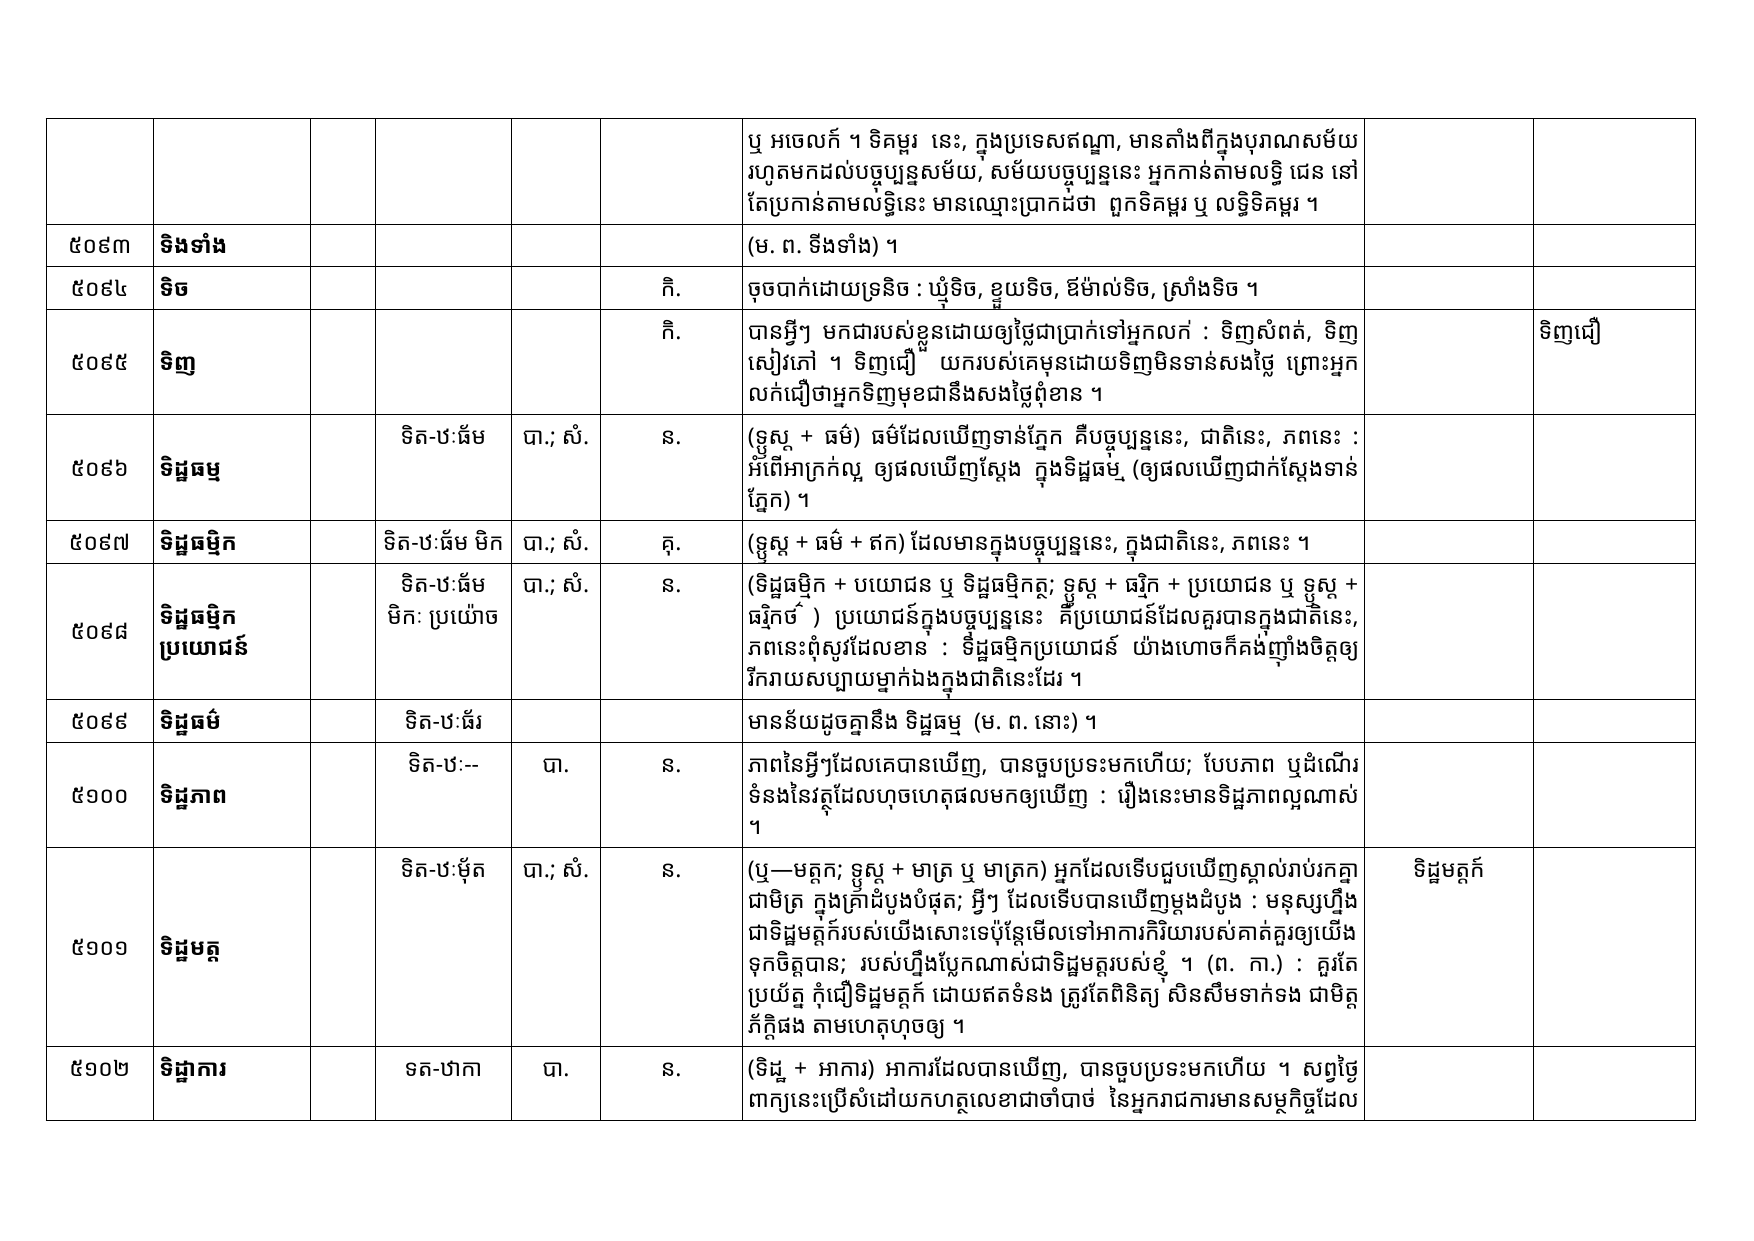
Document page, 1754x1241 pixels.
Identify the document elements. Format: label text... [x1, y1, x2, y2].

table_cell ទិដ្ឋ​ភាព [154, 743, 310, 847]
table_cell ទិត-ឋៈធ័ម មិកៈ ប្រយ៉ោច [376, 564, 511, 699]
table_cell (ឬ—មត្តក; ទ្ឫស្ដ + មាត្រ ឬ មាត្រក) អ្នក​ដែល​ទើប​ជួប​ឃើញ​ស្គាល់​រាប់​រក​គ្នា​ជា​មិត្រ ក្នុង​គ្រា​ដំបូង​បំផុត; អ្វី​ៗ ដែល​ទើប​បាន​ឃើញ​ម្ដង​ដំបូង : មនុស្ស​ហ្នឹង​ជា​ទិដ្ឋមត្តក៍​របស់​យើង​សោះ​ទេ​ប៉ុន្តែ​មើល​ទៅ​អាការ​កិរិយា​របស់​គាត់​គួរ​ឲ្យ​យើង​ទុក​ចិត្ត​បាន; របស់​ហ្នឹង​ប្លែក​ណាស់​ជា​ទិដ្ឋមត្ត​របស់​ខ្ញុំ ។ (ព. កា.) : គួរ​តែ​ប្រយ័ត្ន កុំ​ជឿ​ទិដ្ឋមត្តក៍ ដោយ​ឥត​ទំនង ត្រូវ​តែ​ពិនិត្យ សិន​សឹម​ទាក់ទង ជា​មិត្ត​ភ័ក្តិ​ផង តាម​ហេតុ​ហុច​ឲ្យ ។ [743, 848, 1364, 1046]
table_cell ន. [601, 1047, 742, 1120]
table_cell [1534, 415, 1695, 520]
table_cell [376, 225, 511, 266]
table_cell [311, 415, 375, 520]
table_cell ទិត-ឋៈមុ័ត [376, 848, 511, 1046]
table_cell បា.; សំ. [512, 415, 600, 520]
table_cell ភាព​នៃ​អ្វី​ៗ​ដែល​គេ​បាន​ឃើញ, បាន​ចួប​ប្រទះ​មក​ហើយ; បែប​ភាព ឬ​ដំណើរ​ទំនង​នៃ​វត្ថុ​ដែល​ហុច​ហេតុ​ផល​មក​ឲ្យ​ឃើញ : រឿង​នេះ​មាន​ទិដ្ឋភាព​ល្អ​ណាស់ ។ [743, 743, 1364, 847]
table_cell [1534, 700, 1695, 742]
table_cell ៥០៩៩ [47, 700, 153, 742]
table_cell [1534, 521, 1695, 562]
table_cell [311, 267, 375, 309]
table_cell កិ. [601, 267, 742, 309]
table_cell បា.; សំ. [512, 564, 600, 699]
table_cell [311, 700, 375, 742]
table_cell ន. [601, 415, 742, 520]
table_cell [1365, 700, 1533, 742]
table_cell [1534, 119, 1695, 223]
table_cell [512, 225, 600, 266]
table_cell [1365, 1047, 1533, 1120]
table_cell (ទិឝ “ទិស” + អម្ពរ “សំពត់; សម្លៀក”, ដោយ​មាន​ស្រៈ អ នៅ​ខាង​ចុង ឝ > គ ផ្សំ​ជា ទិគម្ពរ “អ្នក​ស្លៀក​ទិស”; ធៀប បា. ជា ទិសាម្ពរ) អ្នក​យក​ទិស​ជា​សម្លៀក គឺ​អ្នក​បួស​ដែល​កាន់​លិទ្ធិ​អាក្រាត​មិន​ស្លៀក​សំពត់ ។ វេវ. អចេលកៈ ឬ អចេលក៍ ។ ទិគម្ពរ នេះ, ក្នុង​ប្រទេស​ឥណ្ឌា, មាន​តាំង​ពី​ក្នុង​បុរាណ​សម័យ​រហូត​មក​ដល់​បច្ចុប្បន្ន​សម័យ, សម័យ​បច្ចុប្បន្ន​នេះ អ្នក​កាន់​តាម​លទ្ធិ ជេន នៅ​តែ​ប្រកាន់​តាម​លទ្ធិ​នេះ មាន​ឈ្មោះ​ប្រាកដ​ថា ពួក​ទិគម្ពរ ឬ លទ្ធិទិគម្ពរ ។ [743, 119, 1364, 223]
table_cell [311, 564, 375, 699]
table_cell [311, 521, 375, 562]
table_cell [512, 119, 600, 223]
table_cell [376, 310, 511, 414]
table_cell (ទិដ្ឋធម្មិក + បយោជន ឬ ទិដ្ឋធម្មិកត្ថ; ទ្ឫស្ដ + ធរ្មិក + ប្រយោជន ឬ ទ្ឫស្ដ + ធរិ្មកថ៌ ) ប្រយោជន៍​ក្នុង​បច្ចុប្បន្ន​នេះ គឺ​ប្រយោជន៍​ដែល​គួរ​បាន​ក្នុង​ជាតិ​នេះ, ភព​នេះ​ពុំសូវ​ដែល​ខាន : ទិដ្ឋធម្មិកប្រយោជន៍ យ៉ាង​ហោច​ក៏​គង់​ញ៉ាំង​ចិត្ត​ឲ្យ​រីករាយ​សប្បាយ​ម្នាក់​ឯង​ក្នុង​ជាតិ​នេះ​ដែរ ។ [743, 564, 1364, 699]
table_cell ៥០៩៧ [47, 521, 153, 562]
table_cell [376, 119, 511, 223]
table_cell [512, 267, 600, 309]
table_cell ទិដ្ឋ​ធម្មិក​ប្រយោជន៍ [154, 564, 310, 699]
table_cell ទិដ្ឋមត្តក៍ [1365, 848, 1533, 1046]
table_cell [1365, 267, 1533, 309]
table_cell ៥១០១ [47, 848, 153, 1046]
table_cell ៥១០០ [47, 743, 153, 847]
table_cell ៥០៩៣ [47, 225, 153, 266]
table_cell [1534, 267, 1695, 309]
table_cell [601, 225, 742, 266]
table_cell ទិងទាំង [154, 225, 310, 266]
table_cell [1365, 119, 1533, 223]
table_cell ទិដ្ឋ​មត្ត [154, 848, 310, 1046]
table_cell ៥១០២ [47, 1047, 153, 1120]
table_cell កិ. [601, 310, 742, 414]
table_cell (ទ្ឫស្ដ + ធម៌ + ឥក) ដែល​មាន​ក្នុង​បច្ចុប្បន្ន​នេះ, ក្នុង​ជាតិ​នេះ, ភព​នេះ ។ [743, 521, 1364, 562]
table_cell ៥០៩៥ [47, 310, 153, 414]
table_cell [1365, 415, 1533, 520]
table_cell ន. [601, 743, 742, 847]
table_cell ៥០៩៦ [47, 415, 153, 520]
table_cell ទិដ្ឋ​ធម៌ [154, 700, 310, 742]
table_cell ទិញ​ជឿ [1534, 310, 1695, 414]
table_cell [376, 267, 511, 309]
table_cell [1365, 564, 1533, 699]
table_cell [601, 119, 742, 223]
table_cell ទិត-ឋៈធ័រ [376, 700, 511, 742]
table_cell ទត-ឋាកា [376, 1047, 511, 1120]
table_cell [1534, 848, 1695, 1046]
table_cell ទិត-ឋៈធ័ម [376, 415, 511, 520]
table_cell ទិច [154, 267, 310, 309]
table_cell [1534, 564, 1695, 699]
table_cell (ទិដ្ឋ + អាការ) អាការ​ដែល​បាន​ឃើញ, បាន​ចួប​ប្រទះ​មក​ហើយ ។ សព្វ​ថ្ងៃ​ពាក្យ​នេះ​ប្រើ​សំដៅ​យក​ហត្ថលេខា​ជា​ចាំបាច់ នៃ​អ្នក​រាជការ​មាន​សម្ថកិច្ច​ដែល​ត្រូវ​ចុះ​លើ​លិខិត​ផ្សេង​ៗ មាន​លិខិត​ឆ្លង​ដែន​​និង​អាណត្តិ​បើក​ប្រាក់​ជាដើម ជា​ការ​បញ្ជាក់​ថា​ខ្លួន​បាន​ពិនិត្យ​ឃើញ​ត្រឹមត្រូវ​ហើយ : លិខិត​នេះ មាន​ទិដ្ឋាការ​ពី​ក្រុម​សន្តិសុខ​ជាតិ​ហើយ​ឬ​នៅ ?; អាណត្តិ​បើក​ប្រាក់​នេះ ក្រុម​អភិបាល​ប្រាក់​ចំណាយ​មិន​ទាន់​ចុះ​ទិដ្ឋាការ​នៅ​ឡើយ​ទេ ព្រោះ​មាន​ការ​ទាស់​ខុស... (បារ. Visa) ។ [743, 1047, 1364, 1120]
table_cell ន. [601, 564, 742, 699]
table_cell (ម. ព. ទីងទាំង) ។ [743, 225, 1364, 266]
table_cell គុ. [601, 521, 742, 562]
table_cell ទិត-ឋៈ-- [376, 743, 511, 847]
table_cell [1534, 743, 1695, 847]
table_cell ទិដ្ឋ​ធម្ម [154, 415, 310, 520]
table_cell (ទ្ឫស្ដ + ធម៌) ធម៌​ដែល​ឃើញ​ទាន់​ភ្នែក គឺ​បច្ចុប្បន្ន​នេះ, ជាតិ​នេះ, ភព​នេះ : អំពើ​អាក្រក់​ល្អ ឲ្យ​ផល​ឃើញ​ស្ដែង ក្នុង​ទិដ្ឋធម្ម (ឲ្យ​ផល​ឃើញ​ជាក់ស្ដែង​ទាន់​ភ្នែក) ។ [743, 415, 1364, 520]
table_cell [311, 119, 375, 223]
table_cell [1365, 310, 1533, 414]
table_cell [1534, 225, 1695, 266]
table_cell [154, 119, 310, 223]
table_cell បា.; សំ. [512, 521, 600, 562]
table_cell ន. [601, 848, 742, 1046]
table_cell [47, 119, 153, 223]
table_cell ៥០៩៤ [47, 267, 153, 309]
table_cell ៥០៩៨ [47, 564, 153, 699]
table_cell [512, 310, 600, 414]
table_cell [601, 700, 742, 742]
table_cell បា. [512, 1047, 600, 1120]
table_cell បា.; សំ. [512, 848, 600, 1046]
table_cell ទិដ្ឋាការ [154, 1047, 310, 1120]
table_cell បា. [512, 743, 600, 847]
table_cell [1534, 1047, 1695, 1120]
table_cell [311, 1047, 375, 1120]
table_cell [1365, 743, 1533, 847]
table_cell ទិត-ឋៈធ័ម មិក [376, 521, 511, 562]
table_cell [512, 700, 600, 742]
table_cell [311, 225, 375, 266]
table_cell [311, 310, 375, 414]
table_cell ទិញ [154, 310, 310, 414]
table_cell មាន​ន័យ​ដូច​គ្នា​នឹង ទិដ្ឋធម្ម (ម. ព. នោះ) ។ [743, 700, 1364, 742]
table_cell [311, 743, 375, 847]
table_cell [1365, 225, 1533, 266]
table_cell [311, 848, 375, 1046]
table_cell បាន​អ្វី​ៗ មក​ជា​របស់​ខ្លួន​ដោយ​ឲ្យ​ថ្លៃ​ជា​ប្រាក់​ទៅ​អ្នក​លក់ : ទិញ​សំពត់, ទិញ​សៀវភៅ ។ ទិញ​ជឿ យក​របស់​គេ​មុន​ដោយ​ទិញ​មិន​ទាន់​សង​ថ្លៃ ព្រោះ​អ្នក​លក់​ជឿ​ថា​អ្នក​ទិញ​មុខ​ជា​នឹង​សង​ថ្លៃ​ពុំ​ខាន ។ [743, 310, 1364, 414]
table_cell ចុច​បាក់​​​ដោយ​ទ្រនិច : ឃ្មុំ​ទិច, ខ្ទួយ​ទិច, ឪម៉ាល់​ទិច, ស្រាំង​ទិច ។ [743, 267, 1364, 309]
table_cell [1365, 521, 1533, 562]
table_cell ទិដ្ឋ​ធម្មិក [154, 521, 310, 562]
